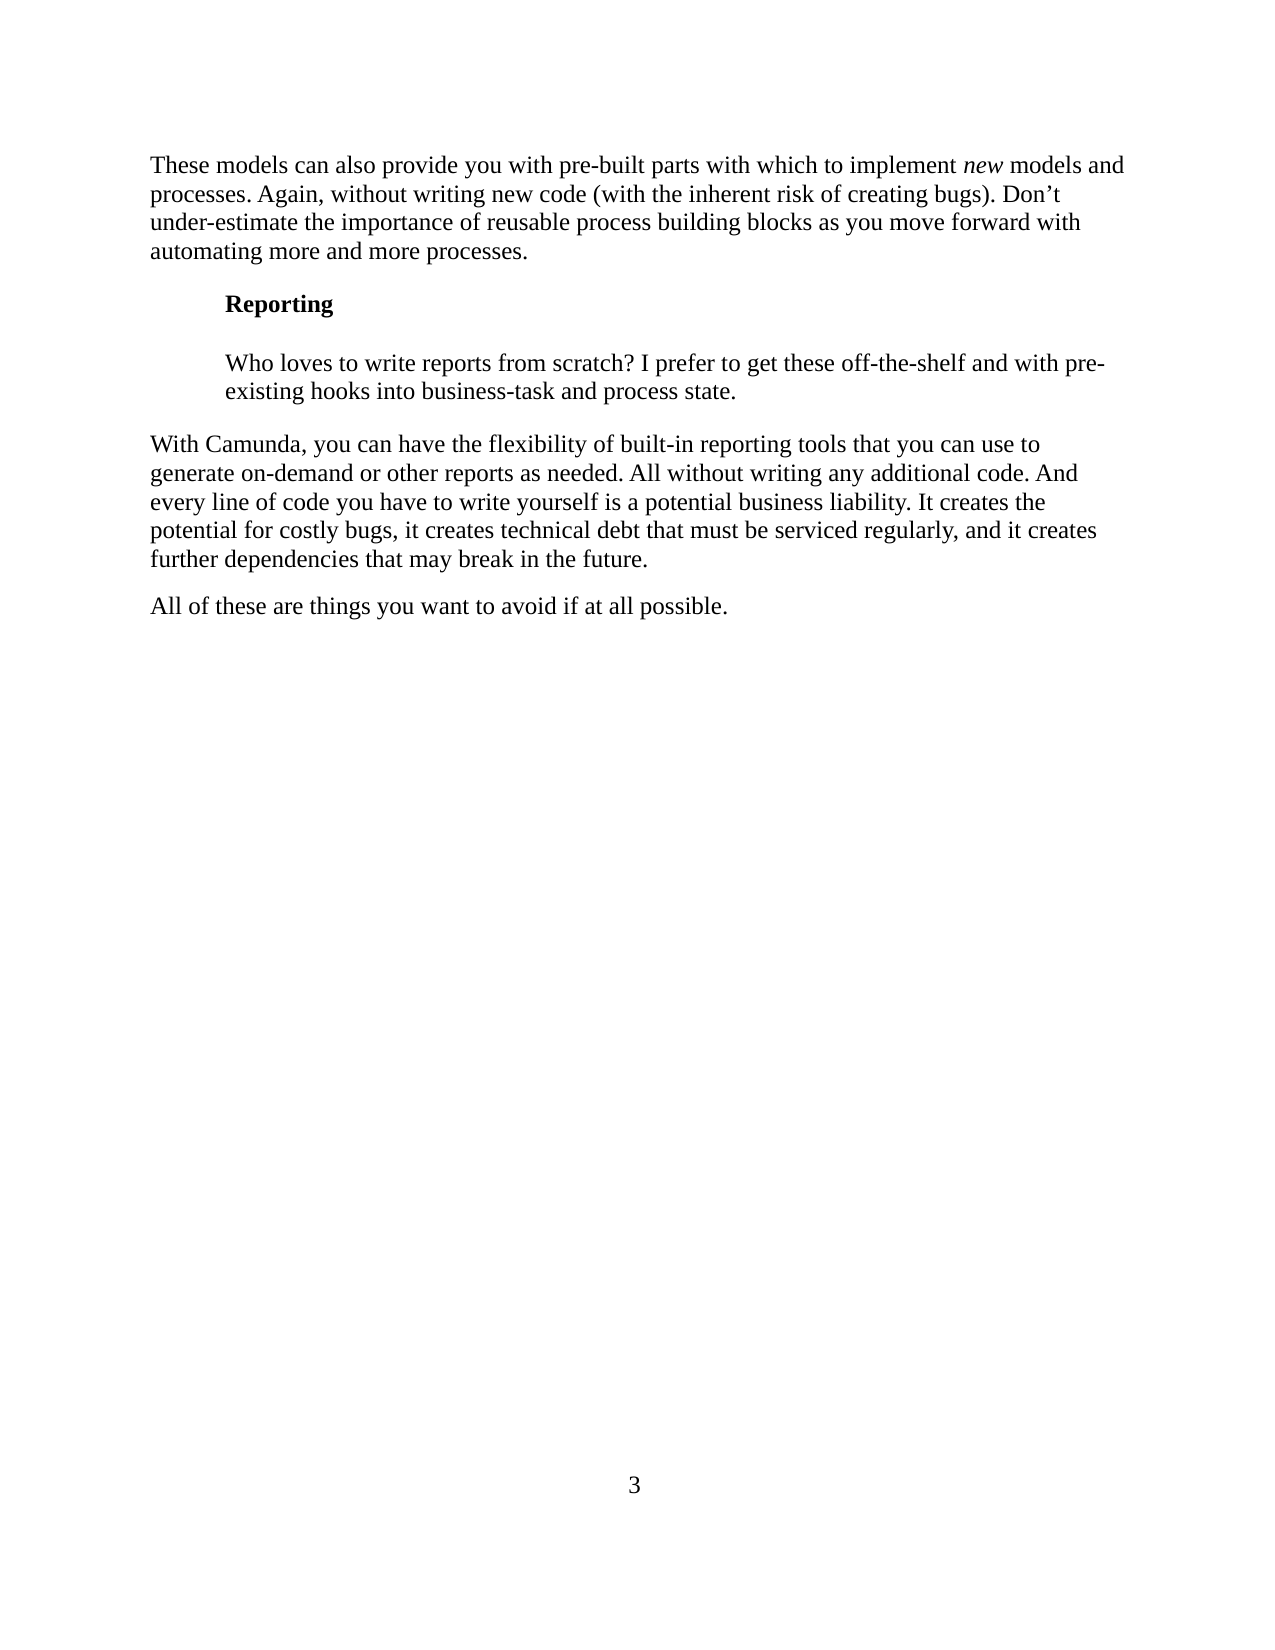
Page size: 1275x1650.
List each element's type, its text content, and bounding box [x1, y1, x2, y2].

text With Camunda, you can have the flexibility of built-in reporting tools that you can use to generate on-demand or other reports as needed. All without writing any additional code. And every line of code you have to write yourself is a potential business liability. It creates the potential for costly bugs, it creates technical debt that must be serviced regularly, and it creates further dependencies that may break in the future. [150, 429, 1125, 573]
text These models can also provide you with pre-built parts with which to implement new models and processes. Again, without writing new code (with the inherent risk of creating bugs). Don’t under-estimate the importance of reusable process building blocks as you move forward with automating more and more processes. [150, 150, 1125, 265]
text All of these are things you want to avoid if at all possible. [150, 591, 1125, 619]
text Reporting [225, 289, 1125, 318]
text Who loves to write reports from scratch? I prefer to get these off-the-shelf and with pre-existing hooks into business-task and process state. [225, 348, 1125, 405]
